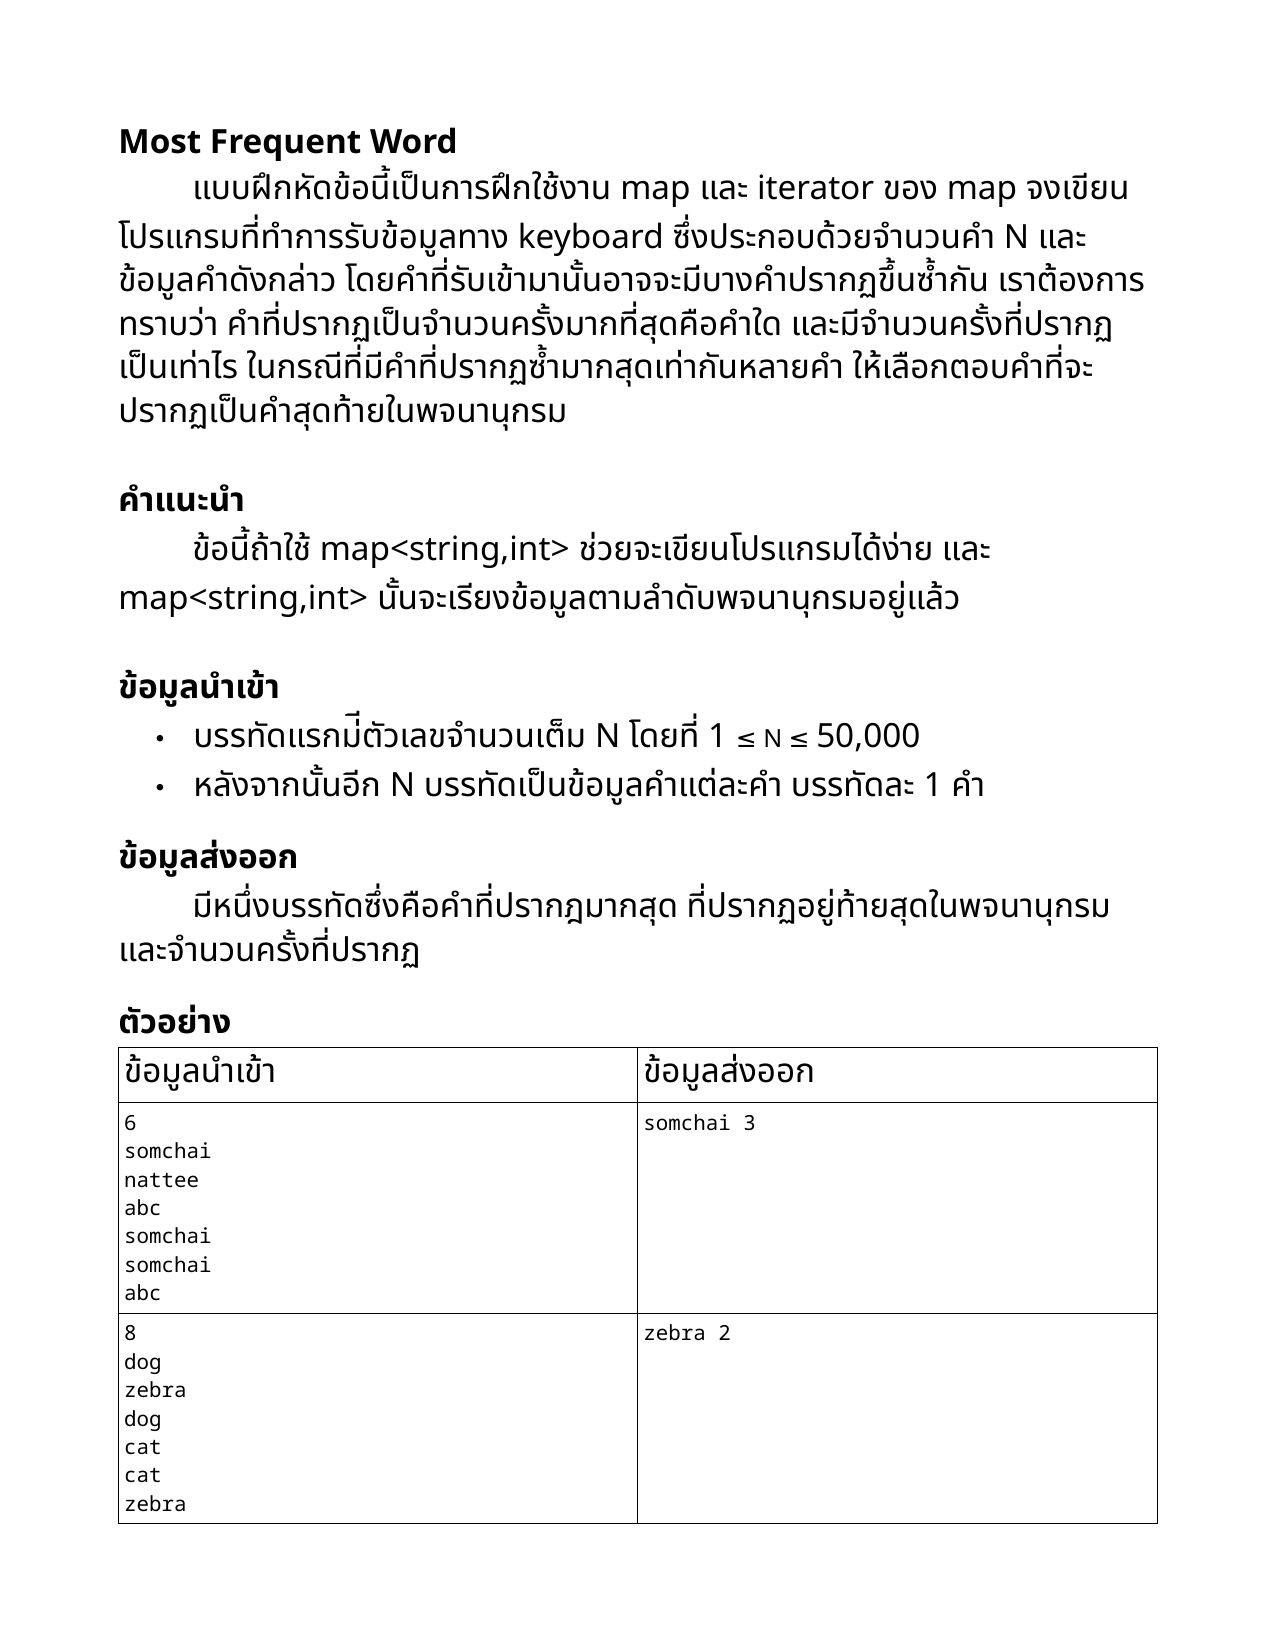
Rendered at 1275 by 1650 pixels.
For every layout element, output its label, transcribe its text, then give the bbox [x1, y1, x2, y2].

table_header ข้อมูลส่งออก [638, 1048, 1157, 1102]
text ตัวอย่าง [118, 1003, 1157, 1047]
table_cell zebra 2 [638, 1314, 1157, 1523]
text ข้อมูลส่งออก [118, 839, 1157, 882]
table_cell 6 somchai nattee abc somchai somchai abc [119, 1103, 637, 1313]
text Most Frequent Word [118, 118, 1157, 163]
table_header ข้อมูลนำเข้า [119, 1048, 637, 1102]
list หลังจากนั้นอีก N บรรทัดเป็นข้อมูลคำแต่ละคำ บรรทัดละ 1 คำ [156, 761, 1157, 810]
table_cell somchai 3 [638, 1103, 1157, 1313]
text แบบฝึกหัดข้อนี้เป็นการฝึกใช้งาน map และ iterator ของ map จงเขียนโปรแกรมที่ทำการรับข้อมูลทาง keyboard ซึ่งประกอบด้วยจำนวนคำ N และข้อมูลคำดังกล่าว โดยคำที่รับเข้ามานั้นอาจจะมีบางคำปรากฏขึ้นซ้ำกัน เราต้องการทราบว่า คำที่ปรากฏเป็นจำนวนครั้งมากที่สุดคือคำใด และมีจำนวนครั้งที่ปรากฏเป็นเท่าไร ในกรณีที่มีคำที่ปรากฏซ้ำมากสุดเท่ากันหลายคำ ให้เลือกตอบคำที่จะปรากฏเป็นคำสุดท้ายในพจนานุกรม [118, 163, 1157, 436]
text ข้อมูลนำเข้า [118, 668, 1157, 712]
table_cell 8 dog zebra dog cat cat zebra [119, 1314, 637, 1523]
text ข้อนี้ถ้าใช้ map<string,int> ช่วยจะเขียนโปรแกรมได้ง่าย และ map<string,int> นั้นจะเรียงข้อมูลตามลำดับพจนานุกรมอยู่แล้ว [118, 524, 1157, 623]
list บรรทัดแรกม่ีตัวเลขจำนวนเต็ม N โดยที่ 1 ≤ N ≤ 50,000 [156, 712, 1157, 761]
text มีหนึ่งบรรทัดซึ่งคือคำที่ปรากฎมากสุด ที่ปรากฏอยู่ท้ายสุดในพจนานุกรม และจำนวนครั้งที่ปรากฏ [118, 882, 1157, 975]
text คำแนะนำ [118, 481, 1157, 524]
